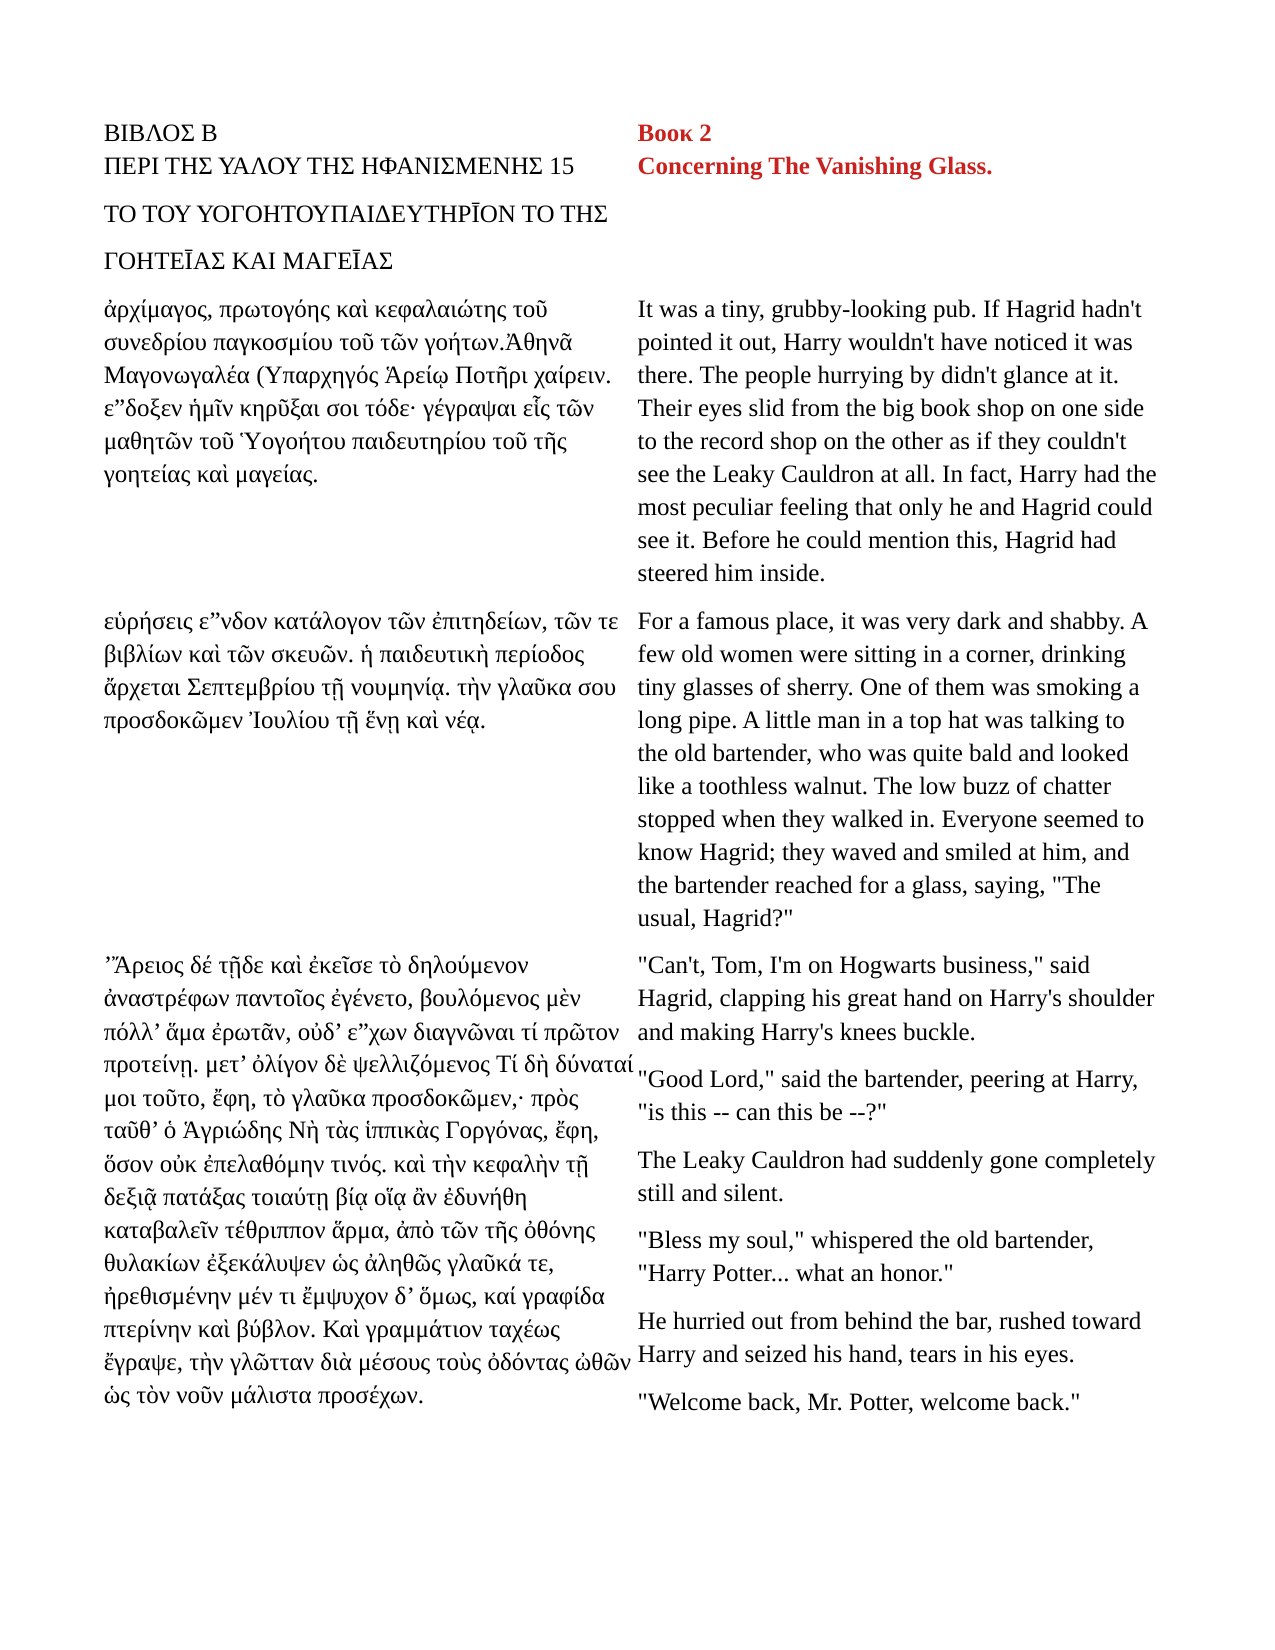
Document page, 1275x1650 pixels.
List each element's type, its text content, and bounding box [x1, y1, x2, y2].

table_header Βοοκ 2 Concerning The Vanishing Glass. [638, 118, 1157, 199]
table_cell ἀρχίμαγος, πρωτογόης καὶ κεφαλαιώτης τοῦ συνεδρίου παγκοσμίου τοῦ τῶν γοήτων.Ἀθηνᾶ Μαγονωγαλέα (Υπαρχηγός Ἁρείῳ Ποτῆρι χαίρειν. ε”δοξεν ἡμῖν κηρῦξαι σοι τόδε· γέγραψαι εἷς τῶν μαθητῶν τοῦ Ὑογοήτου παιδευτηρίου τοῦ τῆς γοητείας καὶ μαγείας. [104, 294, 637, 606]
table_cell [638, 199, 1157, 246]
table_cell ’Ἄρειος δέ τῇδε καὶ ἐκεῖσε τὸ δηλούμενον ἀναστρέφων παντοῖος ἐγένετο, βουλόμενος μὲν πόλλ’ ἅμα ἐρωτᾶν, οὐδ’ ε”χων διαγνῶναι τί πρῶτον προτείνῃ. μετ’ ὀλίγον δὲ ψελλιζόμενος Τί δὴ δύναταί μοι τοῦτο, ἔφη, τὸ γλαῦκα προσδοκῶμεν,· πρὸς ταῦθ’ ὁ Ἁγριώδης Νὴ τὰς ἱππικὰς Γοργόνας, ἔφη, ὅσον οὐκ ἐπελαθόμην τινός. καὶ τὴν κεφαλὴν τῇ δεξιᾷ πατάξας τοιαύτῃ βίᾳ οἵᾳ ἂν ἐδυνήθη καταβαλεῖν τέθριππον ἅρμα, ἀπὸ τῶν τῆς ὀθόνης θυλακίων ἐξεκάλυψεν ὡς ἀληθῶς γλαῦκά τε, ἠρεθισμένην μέν τι ἔμψυχον δ’ ὅμως, καί γραφίδα πτερίνην καὶ βύβλον. Καὶ γραμμάτιον ταχέως ἔγραψε, τὴν γλῶτταν διὰ μέσους τοὺς ὀδόντας ὠθῶν ὡς τὸν νοῦν μάλιστα προσέχων. [104, 951, 637, 1434]
table_cell "Can't, Tom, I'm on Hogwarts business," said Hagrid, clapping his great hand on Harry's shoulder and making Harry's knees buckle. "Good Lord," said the bartender, peering at Harry, "is this -- can this be --?" The Leaky Cauldron had suddenly gone completely still and silent. "Bless my soul," whispered the old bartender, "Harry Potter... what an honor." He hurried out from behind the bar, rushed toward Harry and seized his hand, tears in his eyes. "Welcome back, Mr. Potter, welcome back." [638, 951, 1157, 1434]
table_cell [638, 246, 1157, 294]
table_cell ΤΟ ΤΟΥ ΥΟΓΟΗΤΟΥΠΑΙΔΕΥΤΗΡῙΟΝ ΤΟ ΤΗΣ [104, 199, 637, 246]
table_cell εὑρήσεις ε”νδον κατάλογον τῶν ἐπιτηδείων, τῶν τε βιβλίων καὶ τῶν σκευῶν. ἡ παιδευτικὴ περίοδος ἄρχεται Σεπτεμβρίου τῇ νουμηνίᾳ. τὴν γλαῦκα σου προσδοκῶμεν Ἰουλίου τῇ ἕνῃ καὶ νέᾳ. [104, 606, 637, 951]
table_header ΒΙΒΛΟΣ Β ΠΕΡΙ ΤΗΣ ΥΑΛΟΥ ΤΗΣ ΗΦΑΝΙΣΜΕΝΗΣ 15 [104, 118, 637, 199]
table_cell It was a tiny, grubby-looking pub. If Hagrid hadn't pointed it out, Harry wouldn't have noticed it was there. The people hurrying by didn't glance at it. Their eyes slid from the big book shop on one side to the record shop on the other as if they couldn't see the Leaky Cauldron at all. In fact, Harry had the most peculiar feeling that only he and Hagrid could see it. Before he could mention this, Hagrid had steered him inside. [638, 294, 1157, 606]
table_cell ΓΟΗΤΕῙΑΣ ΚΑΙ ΜΑΓΕῙΑΣ [104, 246, 637, 294]
table_cell For a famous place, it was very dark and shabby. A few old women were sitting in a corner, drinking tiny glasses of sherry. One of them was smoking a long pipe. A little man in a top hat was talking to the old bartender, who was quite bald and looked like a toothless walnut. The low buzz of chatter stopped when they walked in. Everyone seemed to know Hagrid; they waved and smiled at him, and the bartender reached for a glass, saying, "The usual, Hagrid?" [638, 606, 1157, 951]
